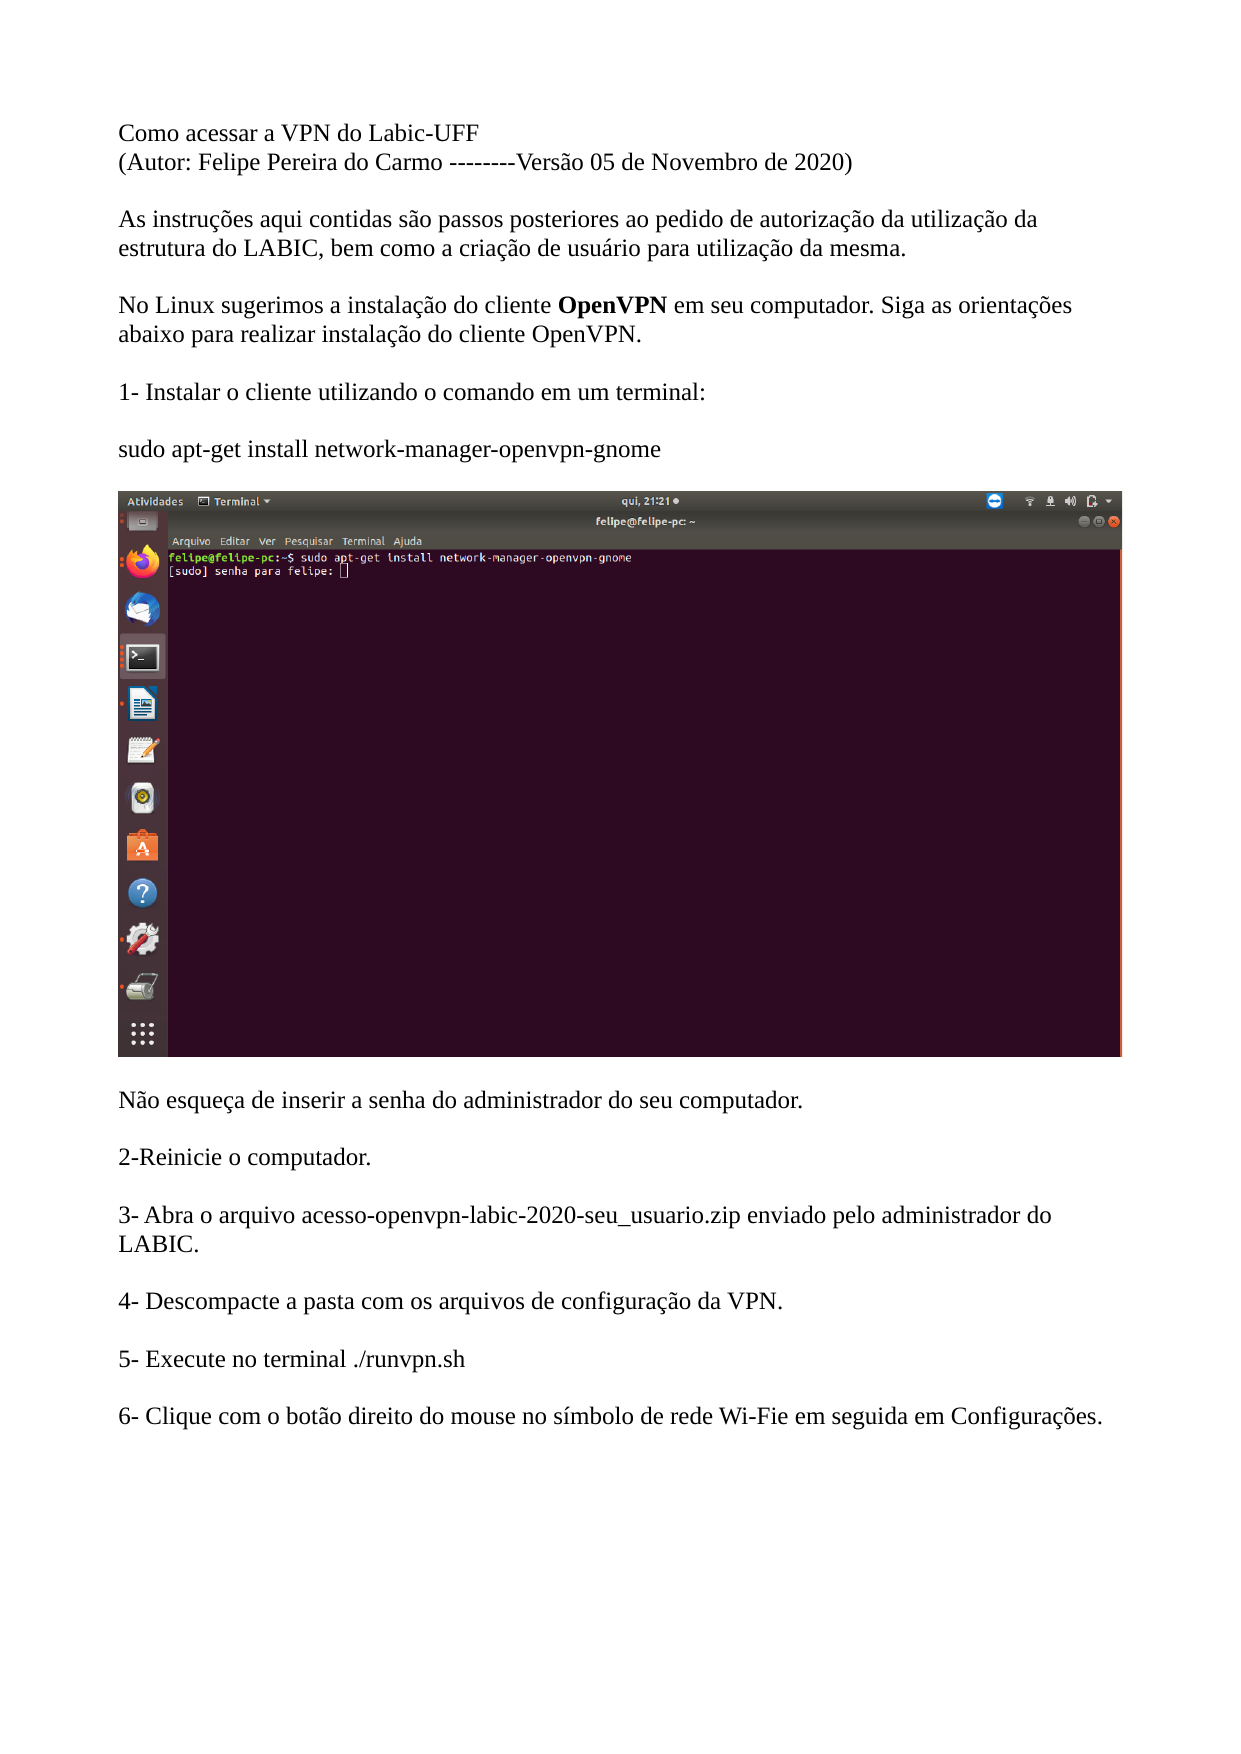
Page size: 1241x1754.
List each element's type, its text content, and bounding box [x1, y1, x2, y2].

text 3- Abra o arquivo acesso-openvpn-labic-2020-seu_usuario.zip enviado pelo administrador do LABIC. [118, 1200, 1122, 1257]
text 1- Instalar o cliente utilizando o comando em um terminal: [118, 377, 1122, 406]
text 5- Execute no terminal ./runvpn.sh [118, 1344, 1122, 1372]
text sudo apt-get install network-manager-openvpn-gnome [118, 434, 1122, 463]
text As instruções aqui contidas são passos posteriores ao pedido de autorização da utilização da estrutura do LABIC, bem como a criação de usuário para utilização da mesma. [118, 204, 1122, 262]
text Como acessar a VPN do Labic-UFF [118, 118, 1122, 147]
text No Linux sugerimos a instalação do cliente OpenVPN em seu computador. Siga as orientações abaixo para realizar instalação do cliente OpenVPN. [118, 291, 1122, 348]
text 4- Descompacte a pasta com os arquivos de configuração da VPN. [118, 1286, 1122, 1315]
text 6- Clique com o botão direito do mouse no símbolo de rede Wi-Fie em seguida em Configurações. [118, 1401, 1122, 1430]
text 2-Reinicie o computador. [118, 1142, 1122, 1171]
text (Autor: Felipe Pereira do Carmo --------Versão 05 de Novembro de 2020) [118, 147, 1122, 176]
picture [118, 491, 1123, 1057]
text Não esqueça de inserir a senha do administrador do seu computador. [118, 1085, 1122, 1114]
